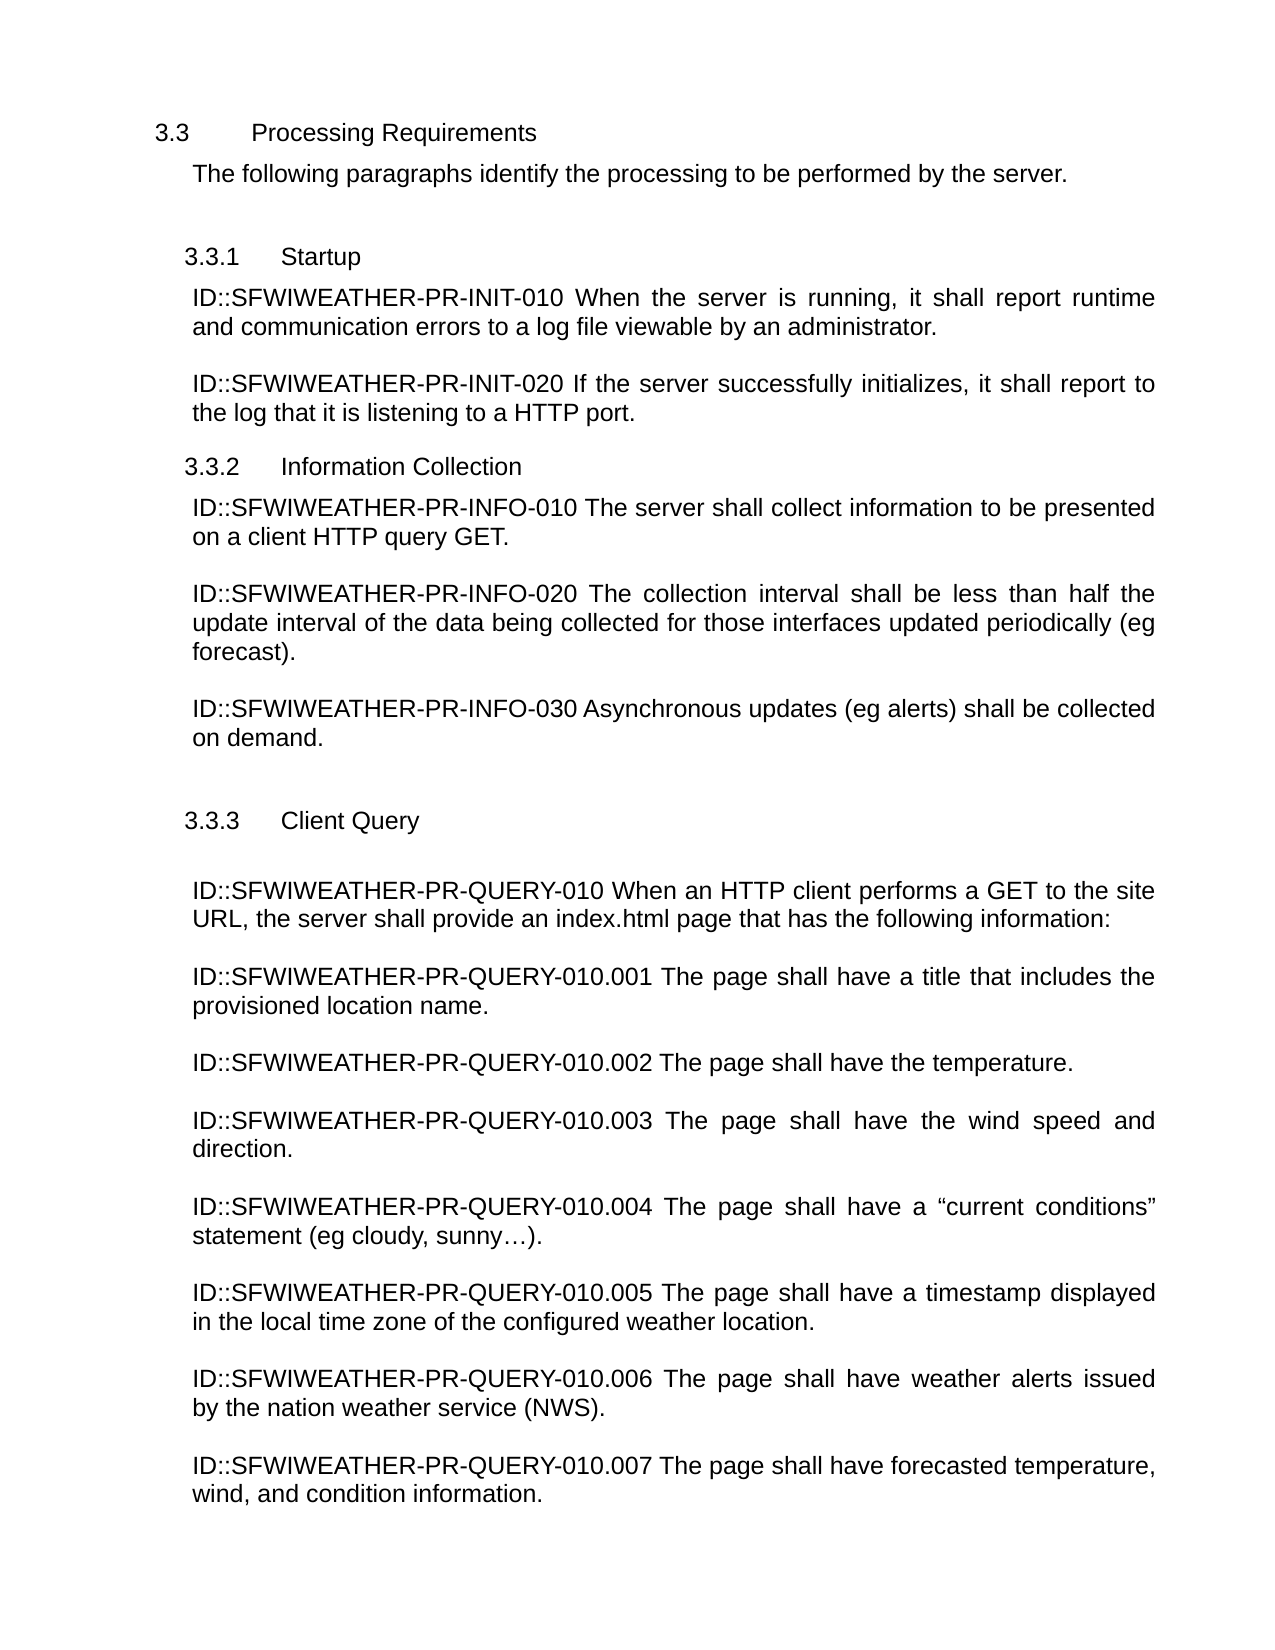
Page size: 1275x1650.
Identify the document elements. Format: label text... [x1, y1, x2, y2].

subtitle Startup [177, 242, 1157, 271]
text ID::SFWIWEATHER-PR-QUERY-010.002 The page shall have the temperature. [192, 1048, 1157, 1077]
text ID::SFWIWEATHER-PR-INFO-020 The collection interval shall be less than half the update interval of the data being collected for those interfaces updated periodically (eg forecast). [192, 579, 1157, 666]
text ID::SFWIWEATHER-PR-QUERY-010.007 The page shall have forecasted temperature, wind, and condition information. [192, 1451, 1157, 1508]
text ID::SFWIWEATHER-PR-INFO-030 Asynchronous updates (eg alerts) shall be collected on demand. [192, 694, 1157, 752]
text The following paragraphs identify the processing to be performed by the server. [192, 159, 1157, 188]
text ID::SFWIWEATHER-PR-QUERY-010.005 The page shall have a timestamp displayed in the local time zone of the configured weather location. [192, 1278, 1157, 1336]
subtitle Information Collection [177, 452, 1157, 481]
subtitle Processing Requirements [148, 118, 1157, 147]
text ID::SFWIWEATHER-PR-QUERY-010.001 The page shall have a title that includes the provisioned location name. [192, 962, 1157, 1019]
text ID::SFWIWEATHER-PR-INIT-010 When the server is running, it shall report runtime and communication errors to a log file viewable by an administrator. [192, 283, 1157, 341]
text ID::SFWIWEATHER-PR-QUERY-010 When an HTTP client performs a GET to the site URL, the server shall provide an index.html page that has the following information: [192, 876, 1157, 933]
text ID::SFWIWEATHER-PR-INFO-010 The server shall collect information to be presented on a client HTTP query GET. [192, 493, 1157, 551]
text ID::SFWIWEATHER-PR-QUERY-010.003 The page shall have the wind speed and direction. [192, 1106, 1157, 1163]
text ID::SFWIWEATHER-PR-QUERY-010.006 The page shall have weather alerts issued by the nation weather service (NWS). [192, 1364, 1157, 1422]
text ID::SFWIWEATHER-PR-QUERY-010.004 The page shall have a “current conditions” statement (eg cloudy, sunny…). [192, 1192, 1157, 1249]
subtitle Client Query [177, 806, 1157, 834]
text ID::SFWIWEATHER-PR-INIT-020 If the server successfully initializes, it shall report to the log that it is listening to a HTTP port. [192, 369, 1157, 427]
